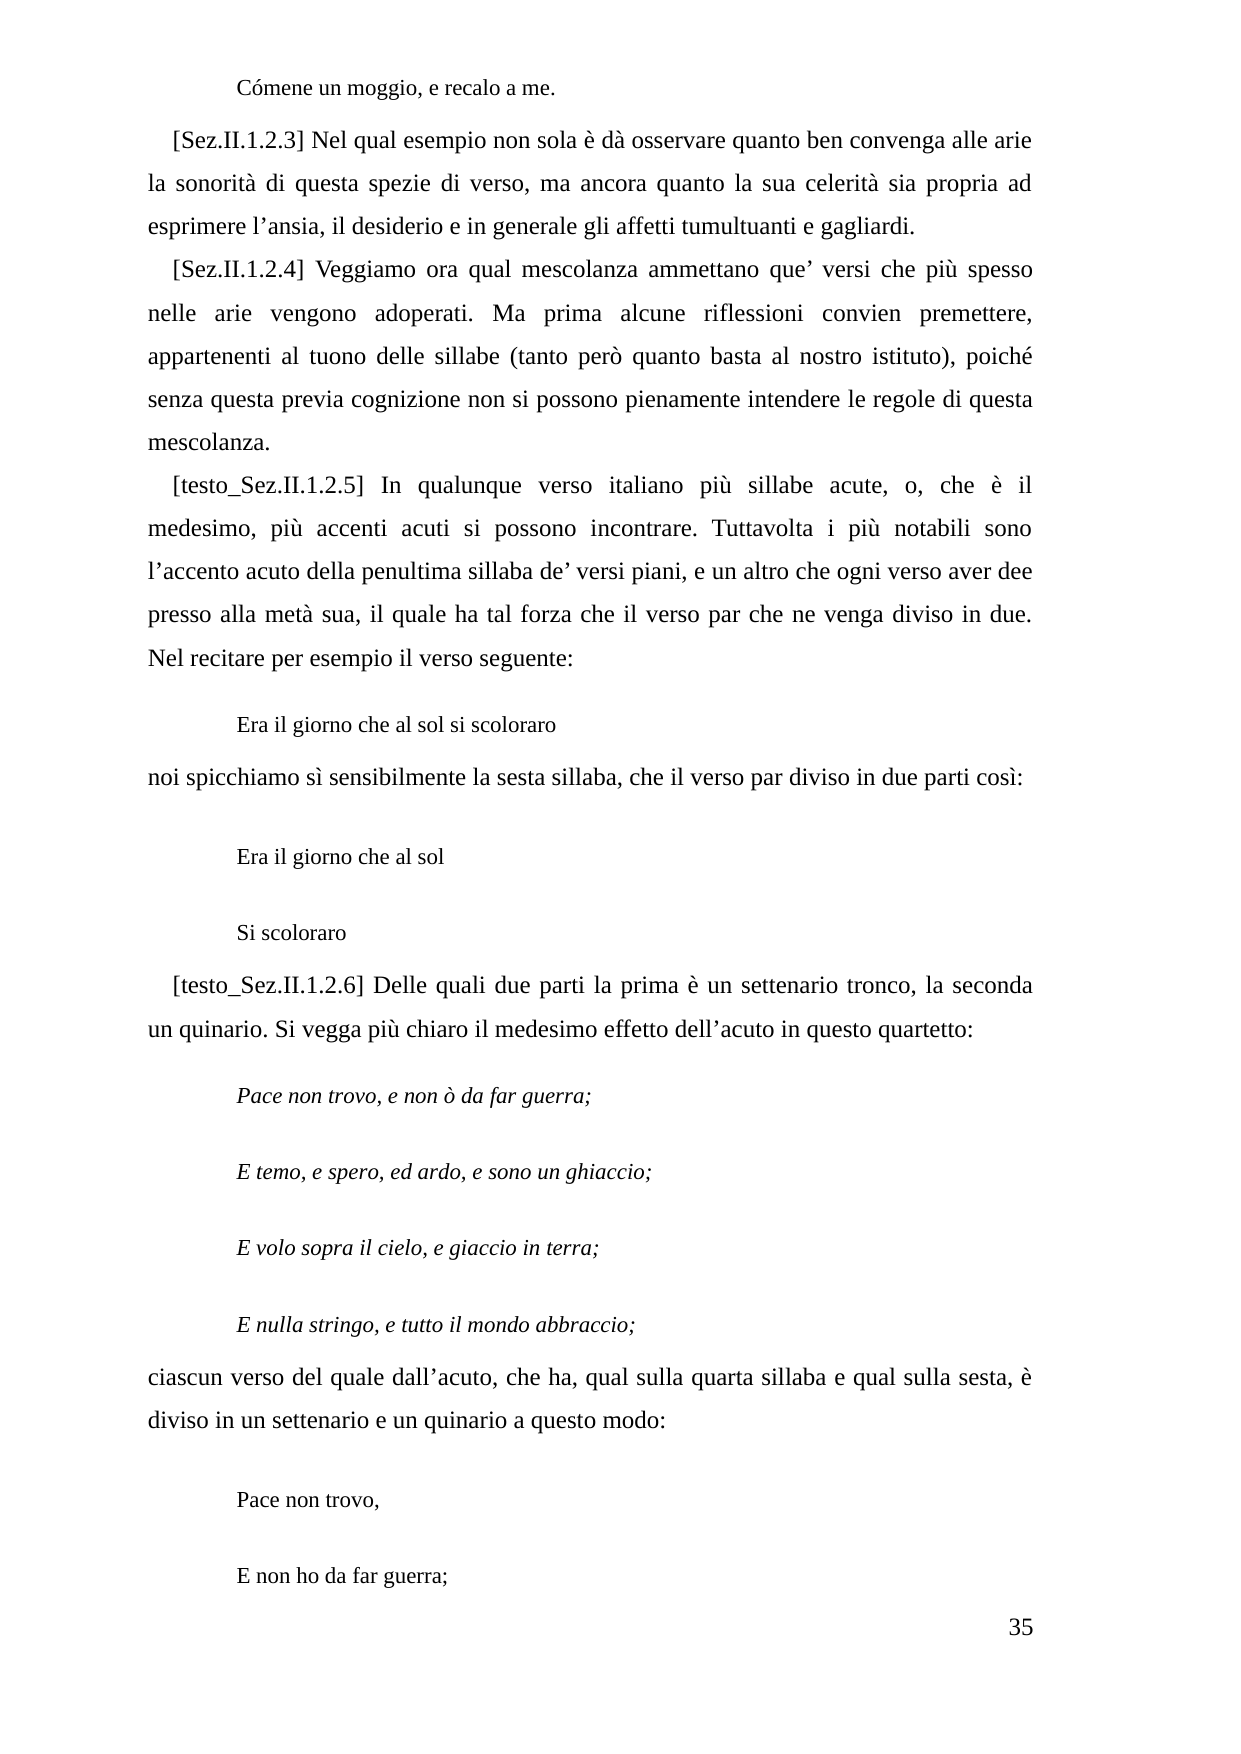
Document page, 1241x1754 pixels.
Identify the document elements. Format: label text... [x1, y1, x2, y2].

text noi spicchiamo sì sensibilmente la sesta sillaba, che il verso par diviso in due parti così: [148, 762, 1033, 791]
text Pace non trovo, e non ò da far guerra; [236, 1082, 1033, 1108]
text Si scoloraro [236, 919, 1033, 946]
text E non ho da far guerra; [236, 1562, 1033, 1589]
text [Sez.II.1.2.4] Veggiamo ora qual mescolanza ammettano que’ versi che più spesso nelle arie vengono adoperati. Ma prima alcune riflessioni convien premettere, appartenenti al tuono delle sillabe (tanto però quanto basta al nostro istituto), poiché senza questa previa cognizione non si possono pienamente intendere le regole di questa mescolanza. [148, 254, 1033, 456]
text E volo sopra il cielo, e giaccio in terra; [236, 1234, 1033, 1261]
text E nulla stringo, e tutto il mondo abbraccio; [236, 1311, 1033, 1337]
text E temo, e spero, ed ardo, e sono un ghiaccio; [236, 1158, 1033, 1184]
text [testo_Sez.II.1.2.6] Delle quali due parti la prima è un settenario tronco, la seconda un quinario. Si vegga più chiaro il medesimo effetto dell’acuto in questo quartetto: [148, 971, 1033, 1042]
text [testo_Sez.II.1.2.5] In qualunque verso italiano più sillabe acute, o, che è il medesimo, più accenti acuti si possono incontrare. Tuttavolta i più notabili sono l’accento acuto della penultima sillaba de’ versi piani, e un altro che ogni verso aver dee presso alla metà sua, il quale ha tal forza che il verso par che ne venga diviso in due. Nel recitare per esempio il verso seguente: [148, 470, 1033, 671]
text Era il giorno che al sol [236, 843, 1033, 869]
text [Sez.II.1.2.3] Nel qual esempio non sola è dà osservare quanto ben convenga alle arie la sonorità di questa spezie di verso, ma ancora quanto la sua celerità sia propria ad esprimere l’ansia, il desiderio e in generale gli affetti tumultuanti e gagliardi. [148, 125, 1033, 240]
text Era il giorno che al sol si scoloraro [236, 711, 1033, 737]
text ciascun verso del quale dall’acuto, che ha, qual sulla quarta sillaba e qual sulla sesta, è diviso in un settenario e un quinario a questo modo: [148, 1362, 1033, 1434]
text Pace non trovo, [236, 1486, 1033, 1512]
text Cómene un moggio, e recalo a me. [236, 74, 1033, 100]
